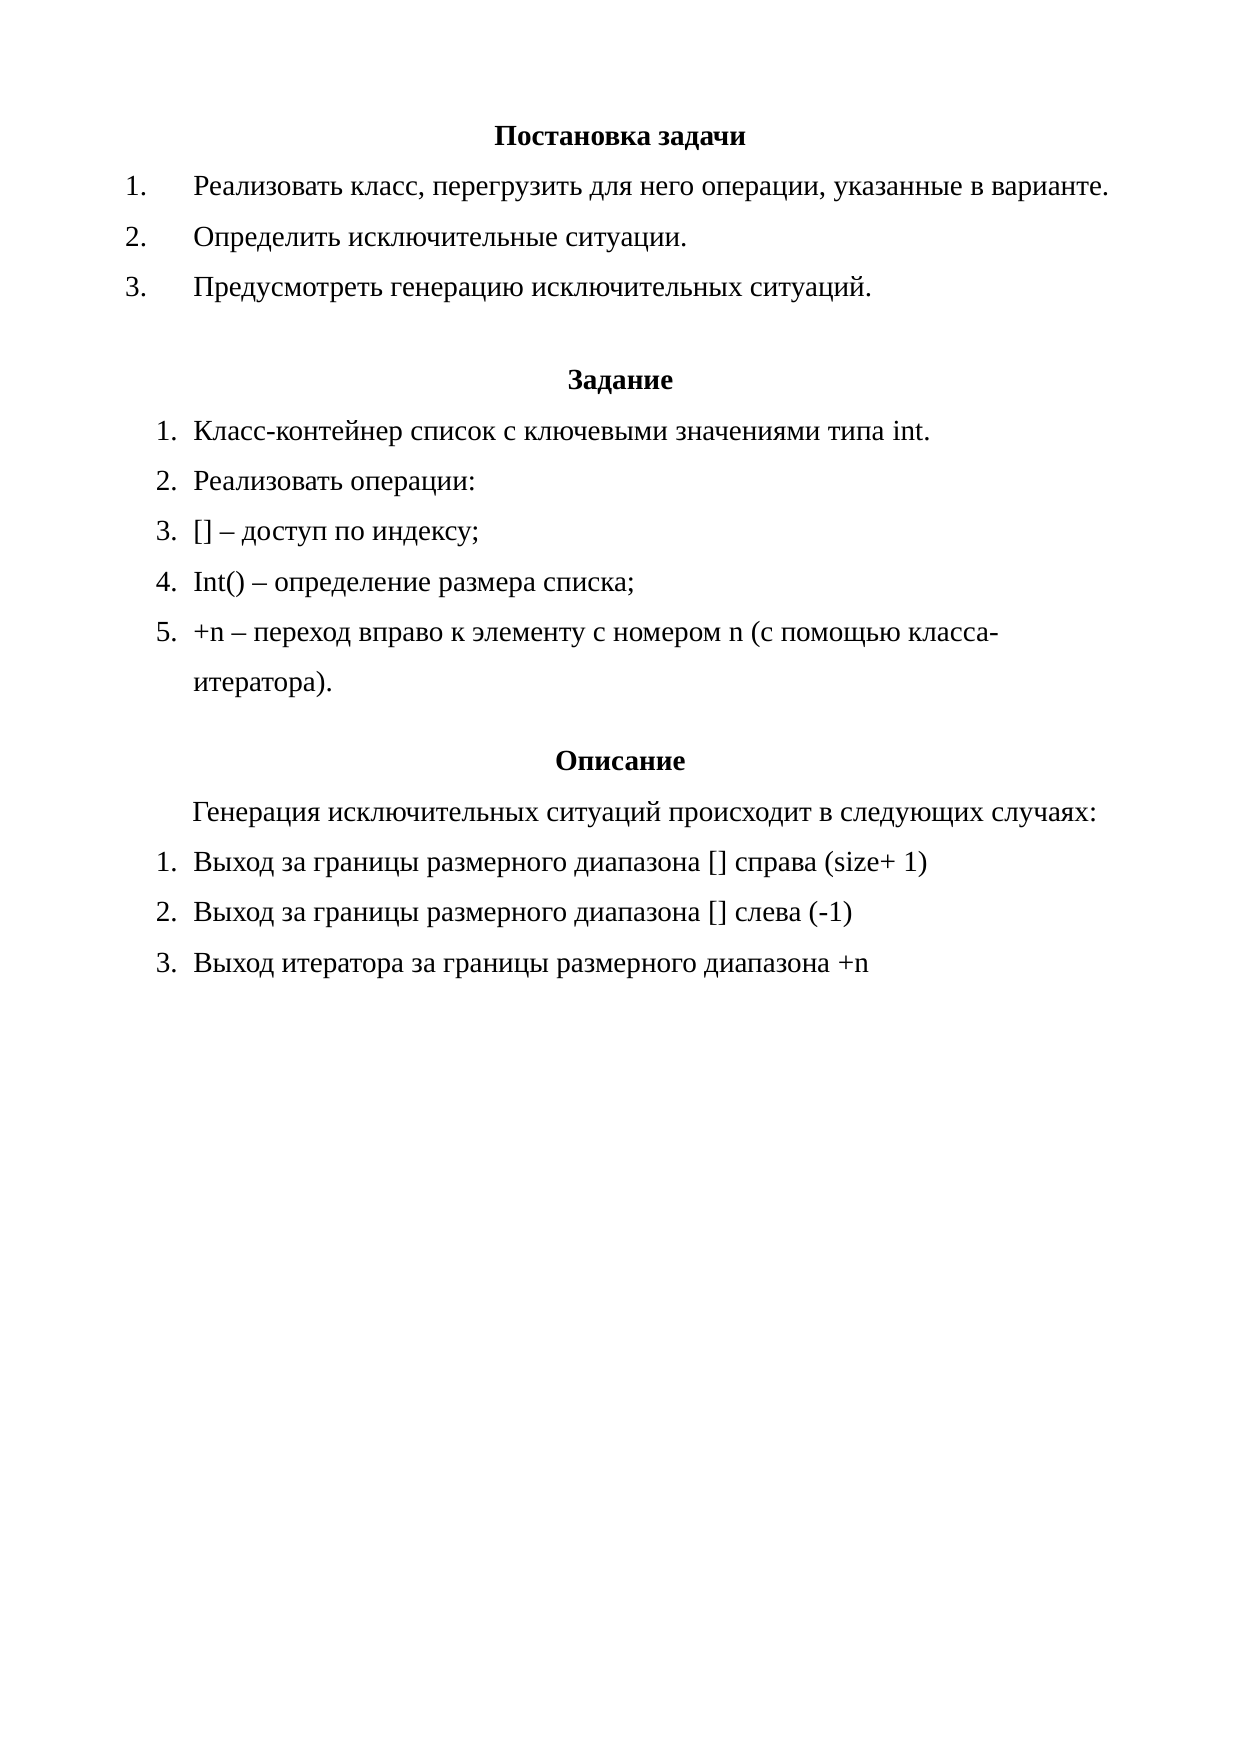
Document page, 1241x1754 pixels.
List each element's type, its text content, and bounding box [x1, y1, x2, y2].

list Int() – определение размера списка; [156, 564, 1122, 597]
list Предусмотреть генерацию исключительных ситуаций. [118, 269, 1122, 303]
list +n – переход вправо к элементу с номером n (с помощью класса-итератора). [156, 614, 1122, 698]
text Генерация исключительных ситуаций происходит в следующих случаях: [118, 794, 1122, 827]
list Класс-контейнер список с ключевыми значениями типа int. [156, 413, 1122, 446]
list Реализовать класс, перегрузить для него операции, указанные в варианте. [118, 168, 1122, 202]
list Определить исключительные ситуации. [118, 219, 1122, 252]
list Выход за границы размерного диапазона [] справа (size+ 1) [156, 844, 1122, 878]
list [] – доступ по индексу; [156, 513, 1122, 547]
text Постановка задачи [118, 118, 1122, 152]
list Выход за границы размерного диапазона [] слева (-1) [156, 894, 1122, 928]
list Выход итератора за границы размерного диапазона +n [156, 945, 1122, 978]
text Задание [118, 362, 1122, 396]
list Реализовать операции: [156, 463, 1122, 497]
text Описание [118, 743, 1122, 777]
